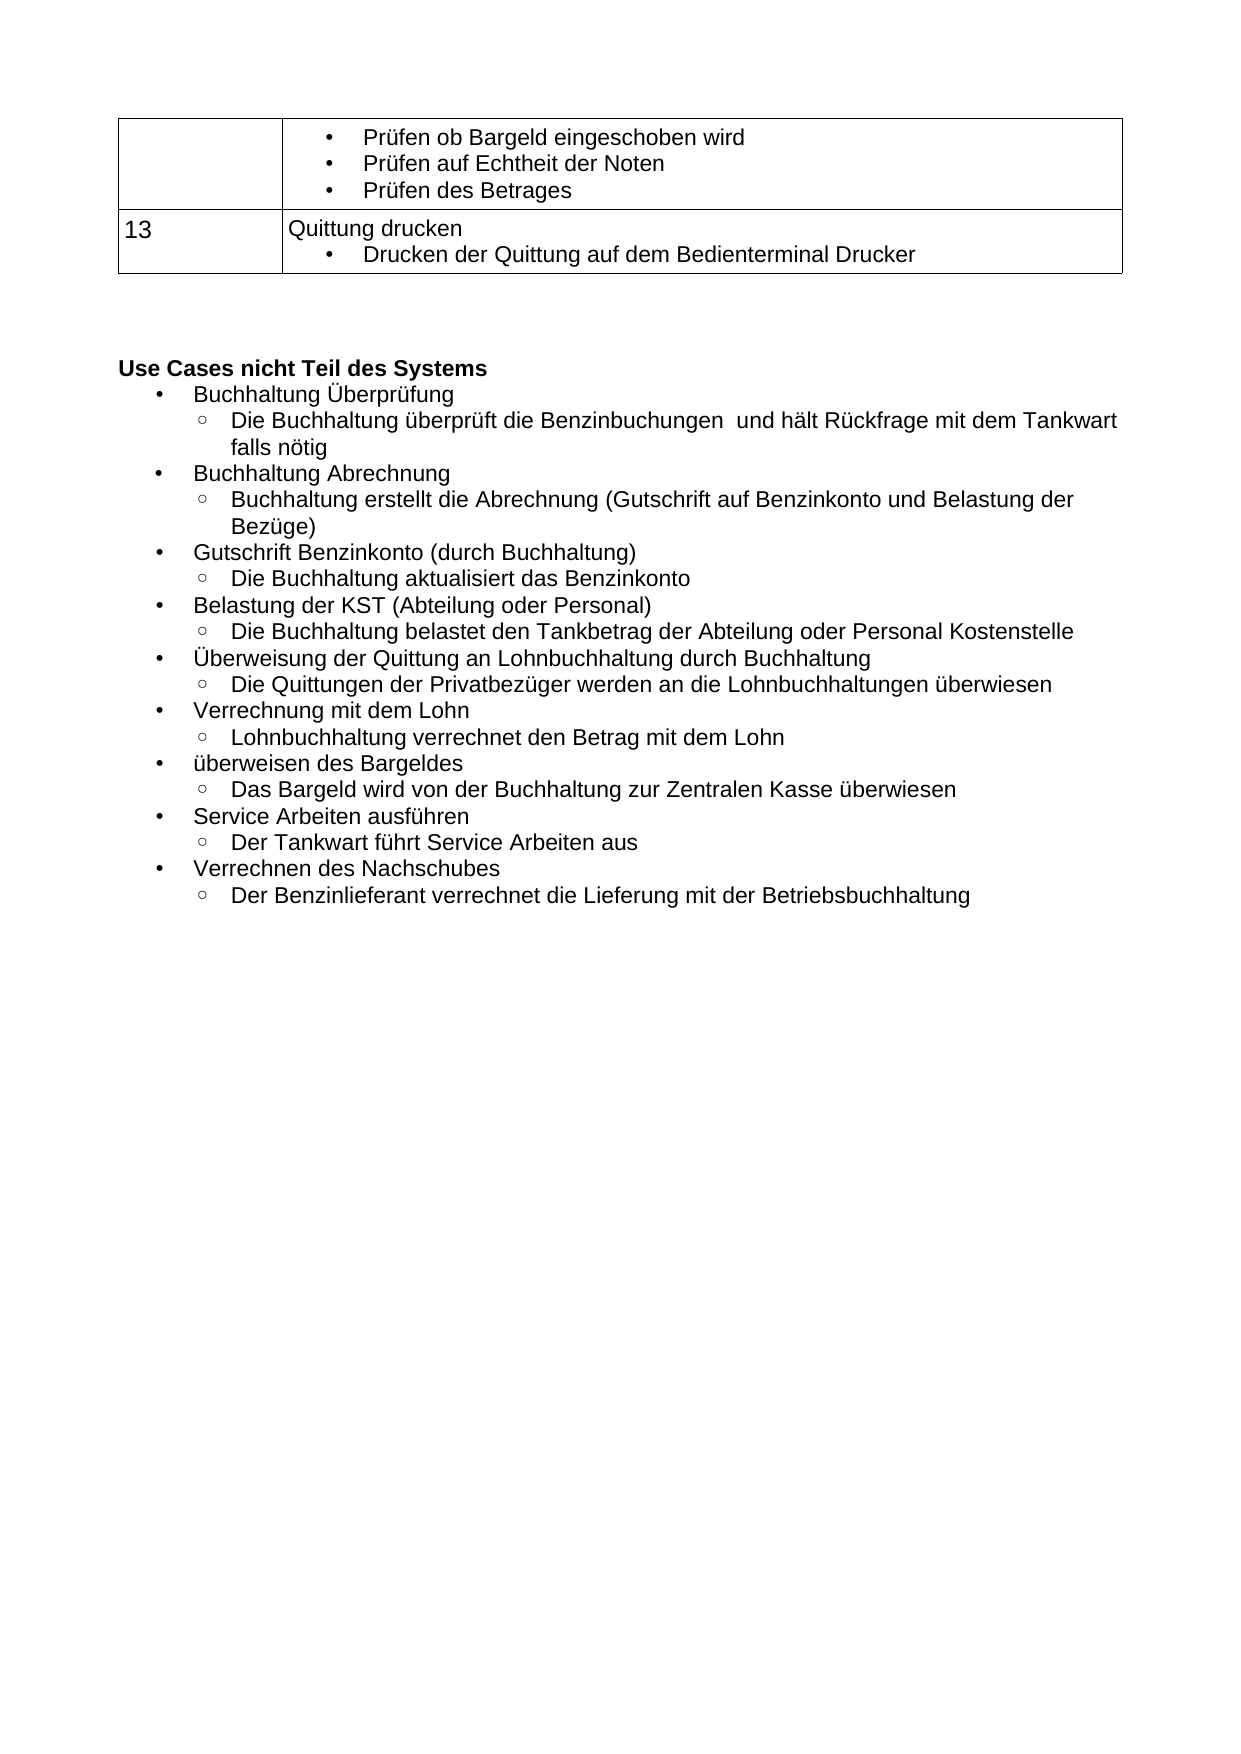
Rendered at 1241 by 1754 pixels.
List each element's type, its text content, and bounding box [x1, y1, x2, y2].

table_cell 13 [119, 210, 282, 273]
list Die Quittungen der Privatbezüger werden an die Lohnbuchhaltungen überwiesen [193, 671, 1122, 697]
list Verrechnung mit dem Lohn [156, 697, 1122, 723]
list Gutschrift Benzinkonto (durch Buchhaltung) [156, 539, 1122, 565]
list Der Tankwart führt Service Arbeiten aus [193, 829, 1122, 855]
list Lohnbuchhaltung verrechnet den Betrag mit dem Lohn [193, 723, 1122, 750]
list Buchhaltung erstellt die Abrechnung (Gutschrift auf Benzinkonto und Belastung der Bezüge) [193, 486, 1122, 539]
text Use Cases nicht Teil des Systems [118, 354, 1122, 381]
list Buchhaltung Abrechnung [154, 460, 1122, 486]
list Buchhaltung Überprüfung [156, 381, 1122, 407]
list Überweisung der Quittung an Lohnbuchhaltung durch Buchhaltung [156, 644, 1122, 671]
list Der Benzinlieferant verrechnet die Lieferung mit der Betriebsbuchhaltung [193, 882, 1122, 908]
table_cell [119, 119, 282, 209]
list Die Buchhaltung aktualisiert das Benzinkonto [193, 565, 1122, 592]
list überweisen des Bargeldes [156, 750, 1122, 776]
list Belastung der KST (Abteilung oder Personal) [156, 592, 1122, 618]
list Service Arbeiten ausführen [156, 803, 1122, 829]
table_cell Quittung drucken Drucken der Quittung auf dem Bedienterminal Drucker [283, 210, 1122, 273]
list Das Bargeld wird von der Buchhaltung zur Zentralen Kasse überwiesen [193, 776, 1122, 803]
list Die Buchhaltung belastet den Tankbetrag der Abteilung oder Personal Kostenstelle [193, 618, 1122, 644]
table_cell Bargeld Prüfen Prüfen ob Bargeld eingeschoben wird Prüfen auf Echtheit der Noten Prüfen des Betrages [283, 119, 1122, 209]
list Die Buchhaltung überprüft die Benzinbuchungen und hält Rückfrage mit dem Tankwart falls nötig [193, 407, 1122, 460]
list Verrechnen des Nachschubes [156, 855, 1122, 882]
